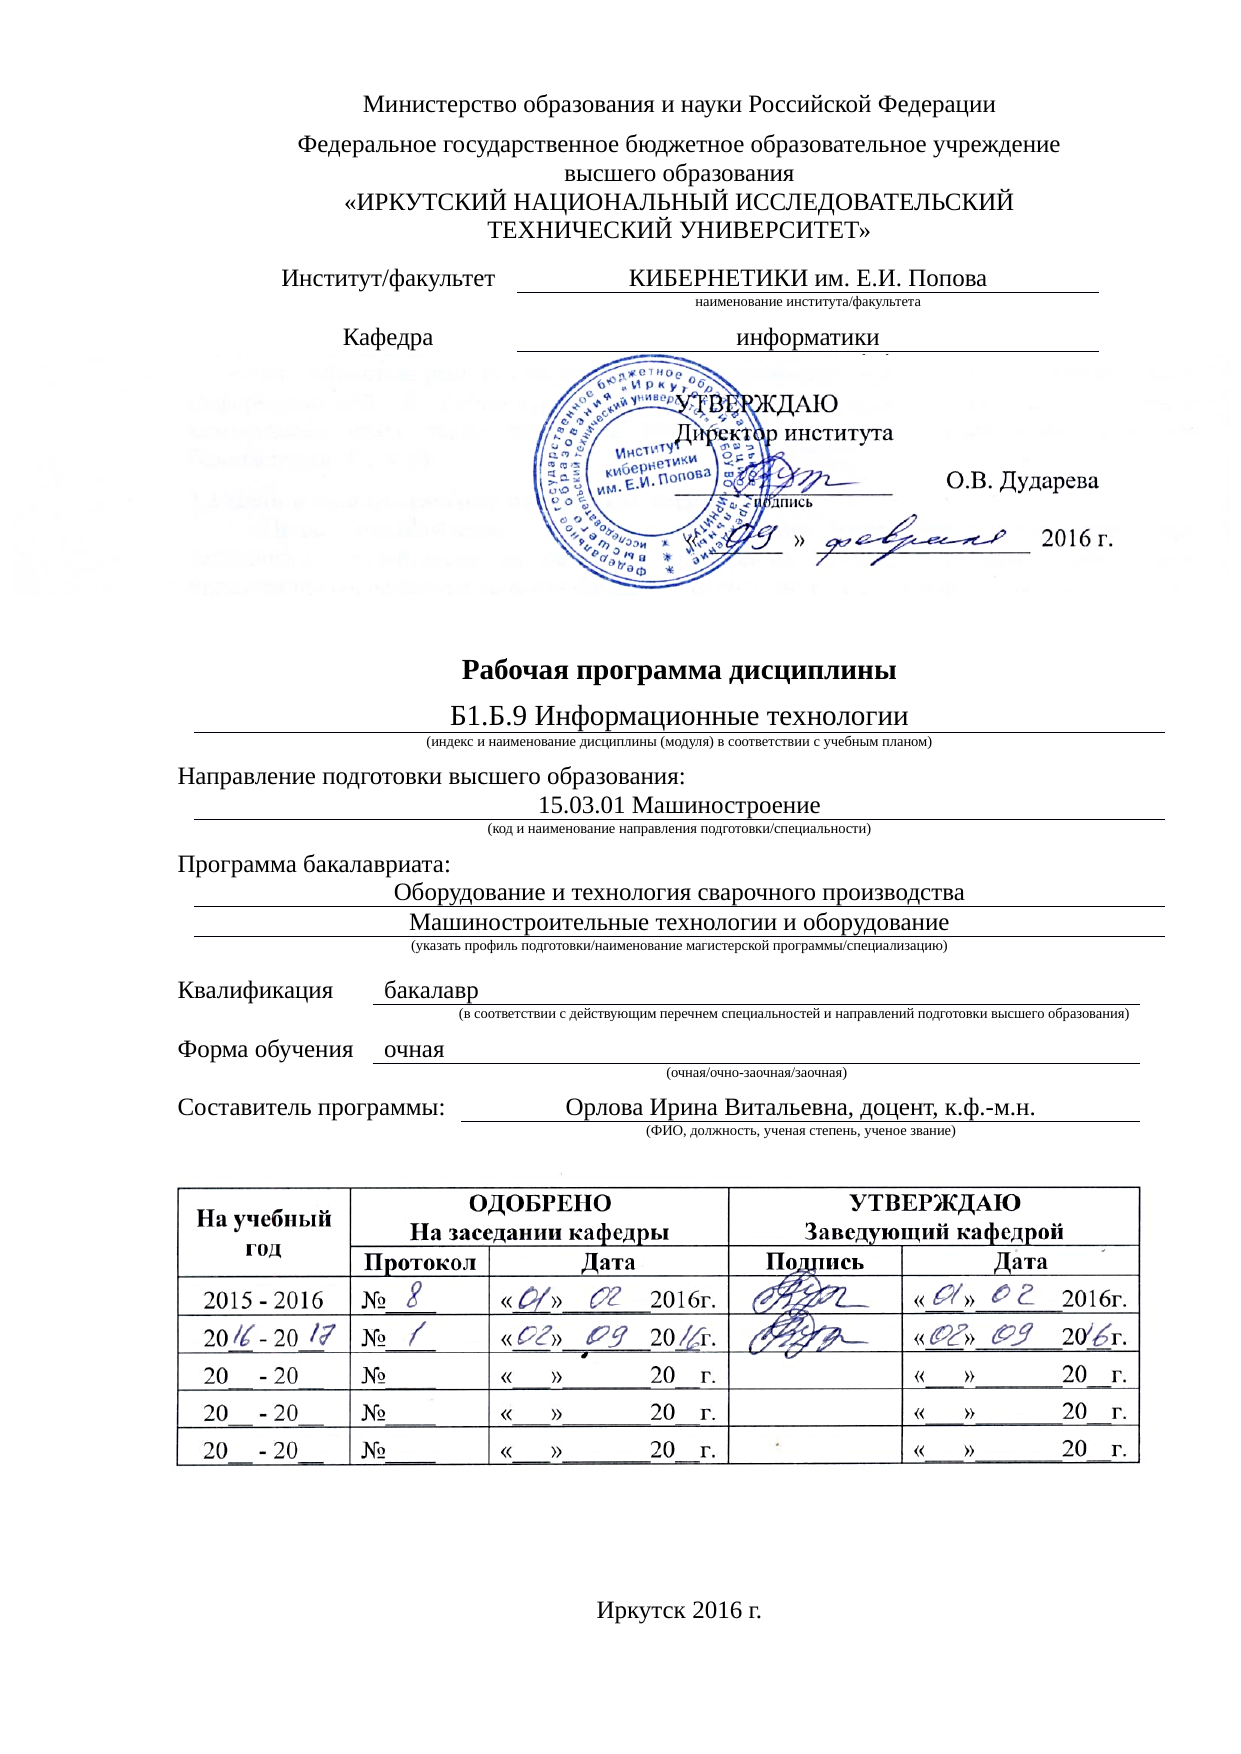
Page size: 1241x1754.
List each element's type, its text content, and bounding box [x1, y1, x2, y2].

table_header УТВЕРЖДАЮ Заведующий кафедрой [728, 1181, 1138, 1238]
table_cell [166, 1063, 373, 1092]
text технический университет» [177, 216, 1181, 244]
text Рабочая программа дисциплины [177, 652, 1181, 686]
table_cell [880, 506, 906, 536]
table_header На учебный год [177, 1181, 350, 1268]
table_cell «___»_______20__г. [489, 1269, 727, 1309]
picture [153, 1342, 1161, 1472]
table_cell [166, 1121, 461, 1151]
table_header [880, 477, 906, 506]
table_cell №____ [351, 1310, 488, 1342]
table_cell «___»_______20__г. [489, 1310, 727, 1342]
table_cell 20__ - 20__ [177, 1310, 350, 1342]
table_header бакалавр [373, 975, 1140, 1004]
text Иркутск 2016 г. [177, 1595, 1181, 1624]
table_cell (в соответствии с действующим перечнем специальностей и направлений подготовки высшего образования) [166, 1004, 1140, 1034]
table_cell [906, 506, 1112, 536]
table_cell (индекс и наименование дисциплины (модуля) в соответствии с учебным планом) [194, 733, 1165, 761]
table_cell « [665, 536, 699, 565]
table_header КИБЕРНЕТИКИ им. Е.И. Попова [517, 264, 1099, 292]
table_cell информатики [517, 322, 1099, 351]
table_header 15.03.01 Машиностроение [194, 790, 1165, 819]
table_cell Дата [489, 1239, 727, 1268]
table_cell Кафедра [259, 322, 517, 351]
table_header [665, 477, 879, 506]
table_cell Орлова Ирина Витальевна, доцент, к.ф.-м.н. [461, 1093, 1140, 1121]
table_cell Форма обучения [166, 1034, 373, 1063]
text «Иркутский национальный исследовательский [177, 187, 1181, 216]
table_cell подпись [665, 507, 879, 536]
table_cell «___»_______20__г. [900, 1269, 1138, 1309]
table_header Оборудование и технология сварочного производства [194, 878, 1165, 906]
table_cell наименование института/факультета [517, 293, 1099, 322]
table_header Институт/факультет [259, 264, 517, 292]
picture [12, 354, 1230, 477]
table_cell (ФИО, должность, ученая степень, ученое звание) [461, 1122, 1140, 1151]
table_cell (указать профиль подготовки/наименование магистерской программы/специализацию) [194, 937, 1165, 966]
text Программа бакалавриата: [177, 849, 1181, 877]
table_cell Составитель программы: [166, 1093, 461, 1121]
text Направление подготовки высшего образования: [177, 761, 1181, 790]
table_header ОДОБРЕНО На заседании кафедры [351, 1181, 727, 1238]
table_cell Дата [900, 1239, 1138, 1268]
table_cell Машиностроительные технологии и оборудование [194, 907, 1165, 936]
table_cell (очная/очно-заочная/заочная) [373, 1064, 1140, 1092]
text высшего образования [177, 158, 1181, 187]
table_cell 2016 г. [1016, 536, 1112, 565]
table_cell «___»_______20__г. [900, 1310, 1138, 1342]
table_header О.В. Дударева [906, 477, 1112, 506]
table_cell [728, 1269, 899, 1309]
table_cell » [771, 536, 806, 565]
text Федеральное государственное бюджетное образовательное учреждение [177, 129, 1181, 158]
table_cell №____ [351, 1269, 488, 1309]
table_cell [700, 536, 771, 565]
table_cell Подпись [728, 1239, 899, 1268]
table_header Квалификация [166, 975, 373, 1004]
table_cell очная [373, 1034, 1140, 1063]
table_cell (код и наименование направления подготовки/специальности) [194, 820, 1165, 849]
table_header Б1.Б.9 Информационные технологии [194, 686, 1165, 732]
table_cell Протокол [351, 1239, 488, 1268]
table_cell [259, 292, 517, 322]
table_cell [728, 1310, 899, 1342]
table_cell [806, 536, 1016, 565]
table_cell 2015 – 2016 [177, 1269, 350, 1309]
text Министерство образования и науки Российской Федерации [177, 89, 1181, 117]
